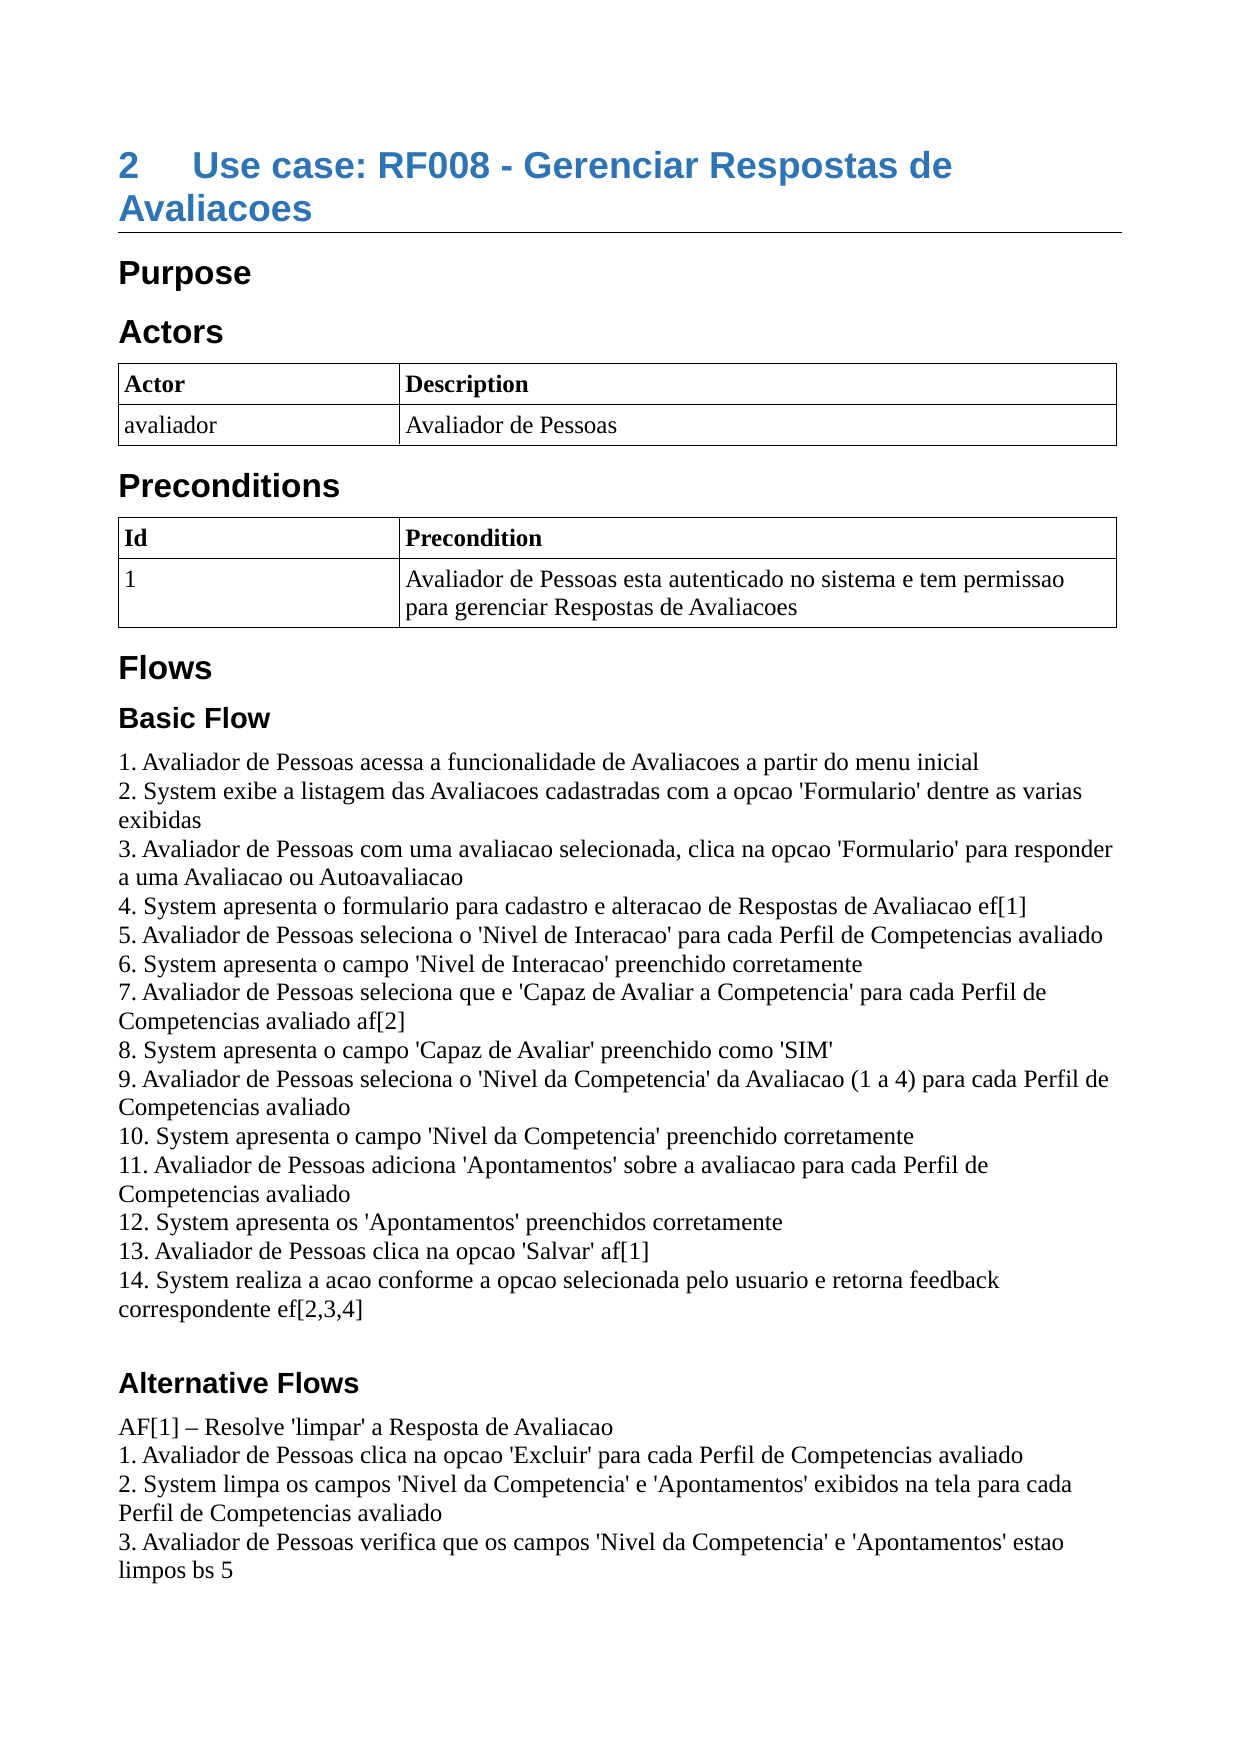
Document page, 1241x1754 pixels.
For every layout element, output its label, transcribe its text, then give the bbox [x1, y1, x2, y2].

table_header Description [400, 364, 1116, 404]
text 8. System apresenta o campo 'Capaz de Avaliar' preenchido como 'SIM' [118, 1035, 1122, 1064]
text 2. System exibe a listagem das Avaliacoes cadastradas com a opcao 'Formulario' dentre as varias exibidas [118, 776, 1122, 834]
text 12. System apresenta os 'Apontamentos' preenchidos corretamente [118, 1207, 1122, 1236]
table_header Id [119, 518, 399, 557]
table_cell 1 [119, 559, 399, 627]
text 3. Avaliador de Pessoas com uma avaliacao selecionada, clica na opcao 'Formulario' para responder a uma Avaliacao ou Autoavaliacao [118, 834, 1122, 891]
subtitle Actors [118, 312, 1122, 351]
subtitle Basic Flow [118, 701, 1122, 735]
text 6. System apresenta o campo 'Nivel de Interacao' preenchido corretamente [118, 949, 1122, 977]
subtitle Preconditions [118, 466, 1122, 504]
subtitle Purpose [118, 253, 1122, 291]
table_cell Avaliador de Pessoas [400, 405, 1116, 444]
text 3. Avaliador de Pessoas verifica que os campos 'Nivel da Competencia' e 'Apontamentos' estao limpos bs 5 [118, 1527, 1122, 1584]
text 7. Avaliador de Pessoas seleciona que e 'Capaz de Avaliar a Competencia' para cada Perfil de Competencias avaliado af[2] [118, 977, 1122, 1035]
text 4. System apresenta o formulario para cadastro e alteracao de Respostas de Avaliacao ef[1] [118, 891, 1122, 920]
subtitle Use case: RF008 - Gerenciar Respostas de Avaliacoes [118, 143, 1122, 232]
text 9. Avaliador de Pessoas seleciona o 'Nivel da Competencia' da Avaliacao (1 a 4) para cada Perfil de Competencias avaliado [118, 1064, 1122, 1121]
text 10. System apresenta o campo 'Nivel da Competencia' preenchido corretamente [118, 1121, 1122, 1150]
text 1. Avaliador de Pessoas clica na opcao 'Excluir' para cada Perfil de Competencias avaliado [118, 1441, 1122, 1469]
table_header Precondition [400, 518, 1116, 557]
text 2. System limpa os campos 'Nivel da Competencia' e 'Apontamentos' exibidos na tela para cada Perfil de Competencias avaliado [118, 1469, 1122, 1527]
text 14. System realiza a acao conforme a opcao selecionada pelo usuario e retorna feedback correspondente ef[2,3,4] [118, 1265, 1122, 1322]
text 5. Avaliador de Pessoas seleciona o 'Nivel de Interacao' para cada Perfil de Competencias avaliado [118, 920, 1122, 949]
table_cell avaliador [119, 405, 399, 444]
text 13. Avaliador de Pessoas clica na opcao 'Salvar' af[1] [118, 1236, 1122, 1265]
subtitle Alternative Flows [118, 1366, 1122, 1399]
subtitle Flows [118, 648, 1122, 687]
text AF[1] – Resolve 'limpar' a Resposta de Avaliacao [118, 1412, 1122, 1441]
table_cell Avaliador de Pessoas esta autenticado no sistema e tem permissao para gerenciar Respostas de Avaliacoes [400, 559, 1116, 627]
text 11. Avaliador de Pessoas adiciona 'Apontamentos' sobre a avaliacao para cada Perfil de Competencias avaliado [118, 1150, 1122, 1207]
table_header Actor [119, 364, 399, 404]
text 1. Avaliador de Pessoas acessa a funcionalidade de Avaliacoes a partir do menu inicial [118, 747, 1122, 776]
